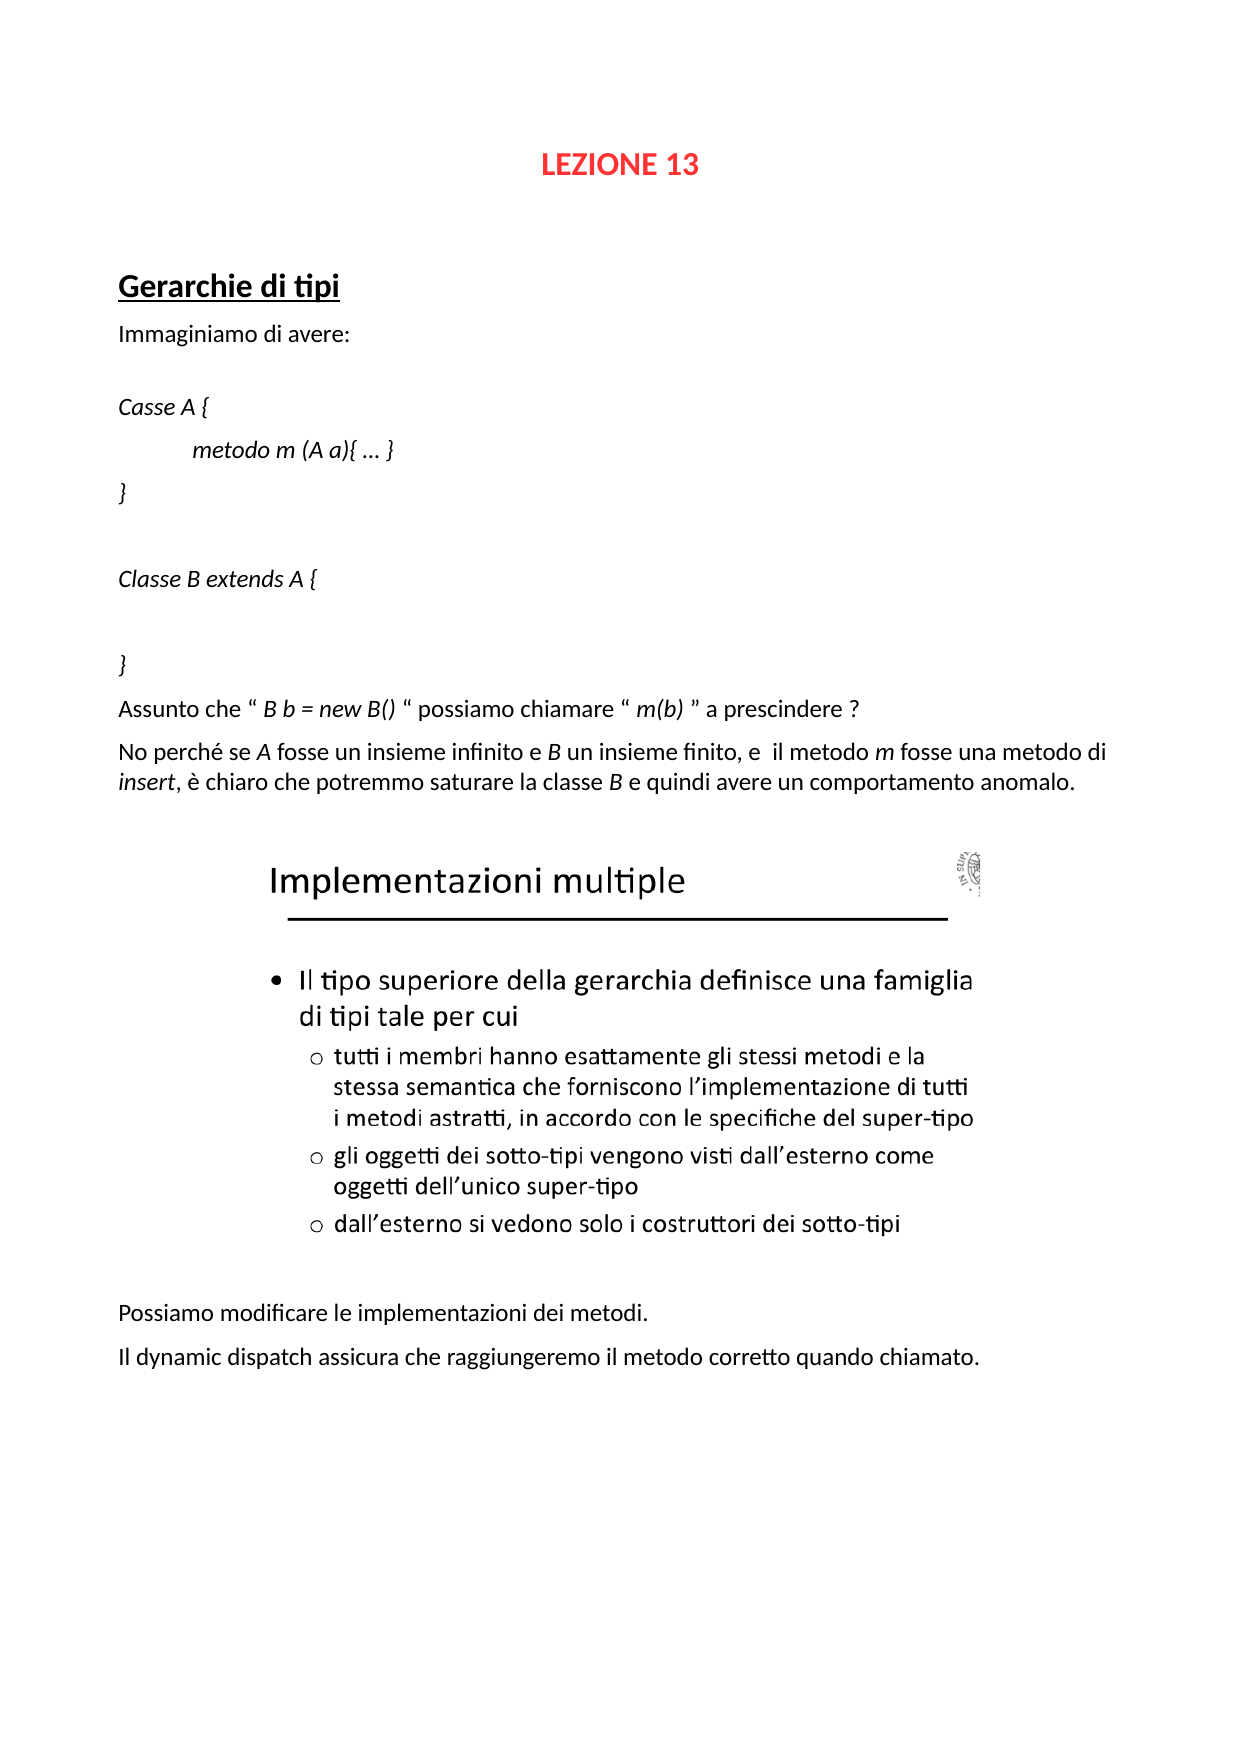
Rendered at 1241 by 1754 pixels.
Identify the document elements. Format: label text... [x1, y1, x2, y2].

text Possiamo modificare le implementazioni dei metodi. [118, 1298, 1122, 1328]
picture [260, 852, 981, 1255]
text Classe B extends A { [118, 564, 1122, 594]
text } [118, 478, 1122, 508]
text Il dynamic dispatch assicura che raggiungeremo il metodo corretto quando chiamato. [118, 1341, 1122, 1371]
text No perché se A fosse un insieme infinito e B un insieme finito, e il metodo m fosse una metodo di insert, è chiaro che potremmo saturare la classe B e quindi avere un comportamento anomalo. [118, 736, 1122, 797]
text } [118, 650, 1122, 680]
text Assunto che “ B b = new B() “ possiamo chiamare “ m(b) ” a prescindere ? [118, 693, 1122, 723]
text metodo m (A a){ … } [118, 434, 1122, 465]
subtitle LEZIONE 13 [118, 143, 1122, 184]
text Casse A { [118, 361, 1122, 422]
text Immaginiamo di avere: [118, 318, 1122, 348]
subtitle Gerarchie di tipi [118, 264, 1122, 306]
